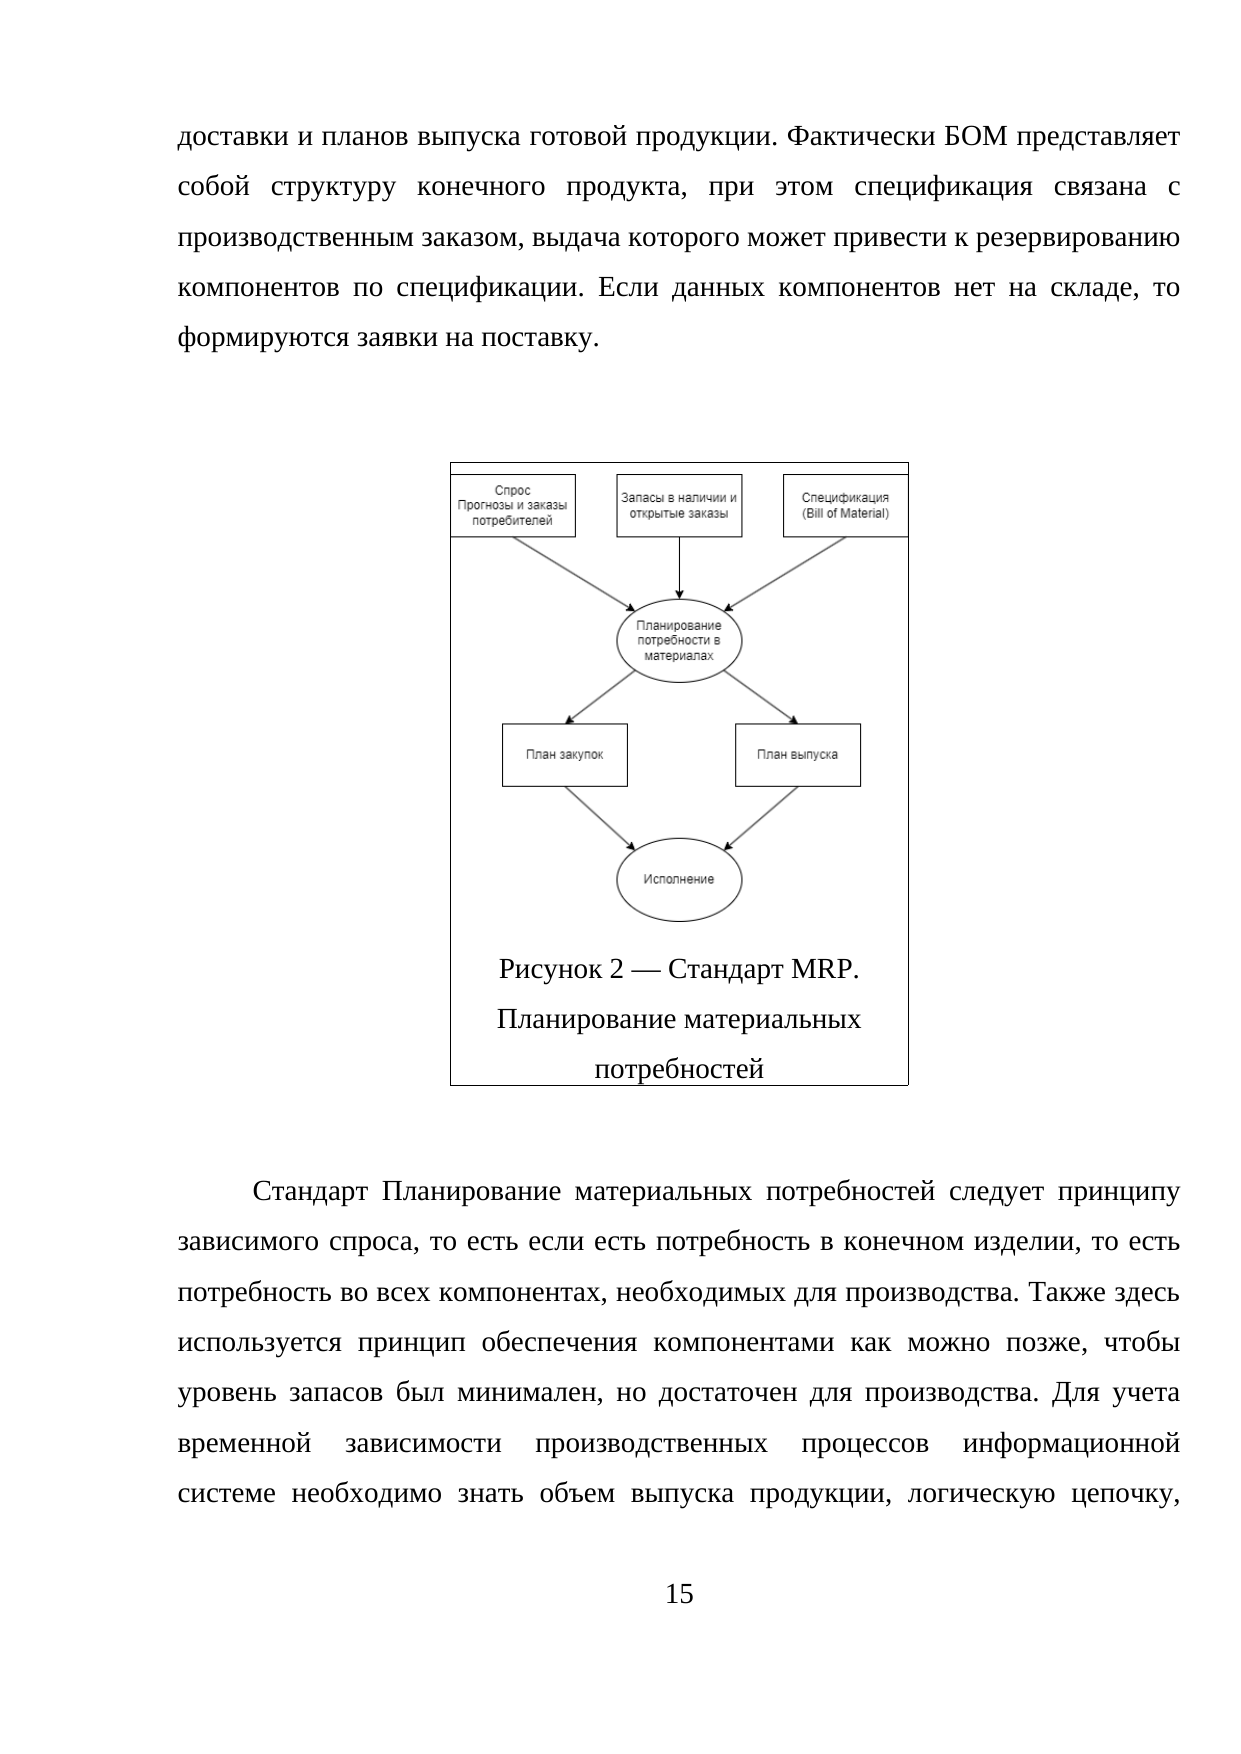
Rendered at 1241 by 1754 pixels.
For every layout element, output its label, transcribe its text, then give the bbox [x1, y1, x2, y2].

picture [451, 474, 908, 922]
text доставки и планов выпуска готовой продукции. Фактически БОМ представляет собой структуру конечного продукта, при этом спецификация связана с производственным заказом, выдача которого может привести к резервированию компонентов по спецификации. Если данных компонентов нет на складе, то формируются заявки на поставку. [177, 118, 1181, 353]
text Стандарт Планирование материальных потребностей следует принципу зависимого спроса, то есть если есть потребность в конечном изделии, то есть потребность во всех компонентах, необходимых для производства. Также здесь используется принцип обеспечения компонентами как можно позже, чтобы уровень запасов был минимален, но достаточен для производства. Для учета временной зависимости производственных процессов информационной системе необходимо знать объем выпуска продукции, логическую цепочку, [177, 1173, 1181, 1508]
text Рисунок 2 — Стандарт MRP. Планирование материальных потребностей [451, 951, 908, 1085]
